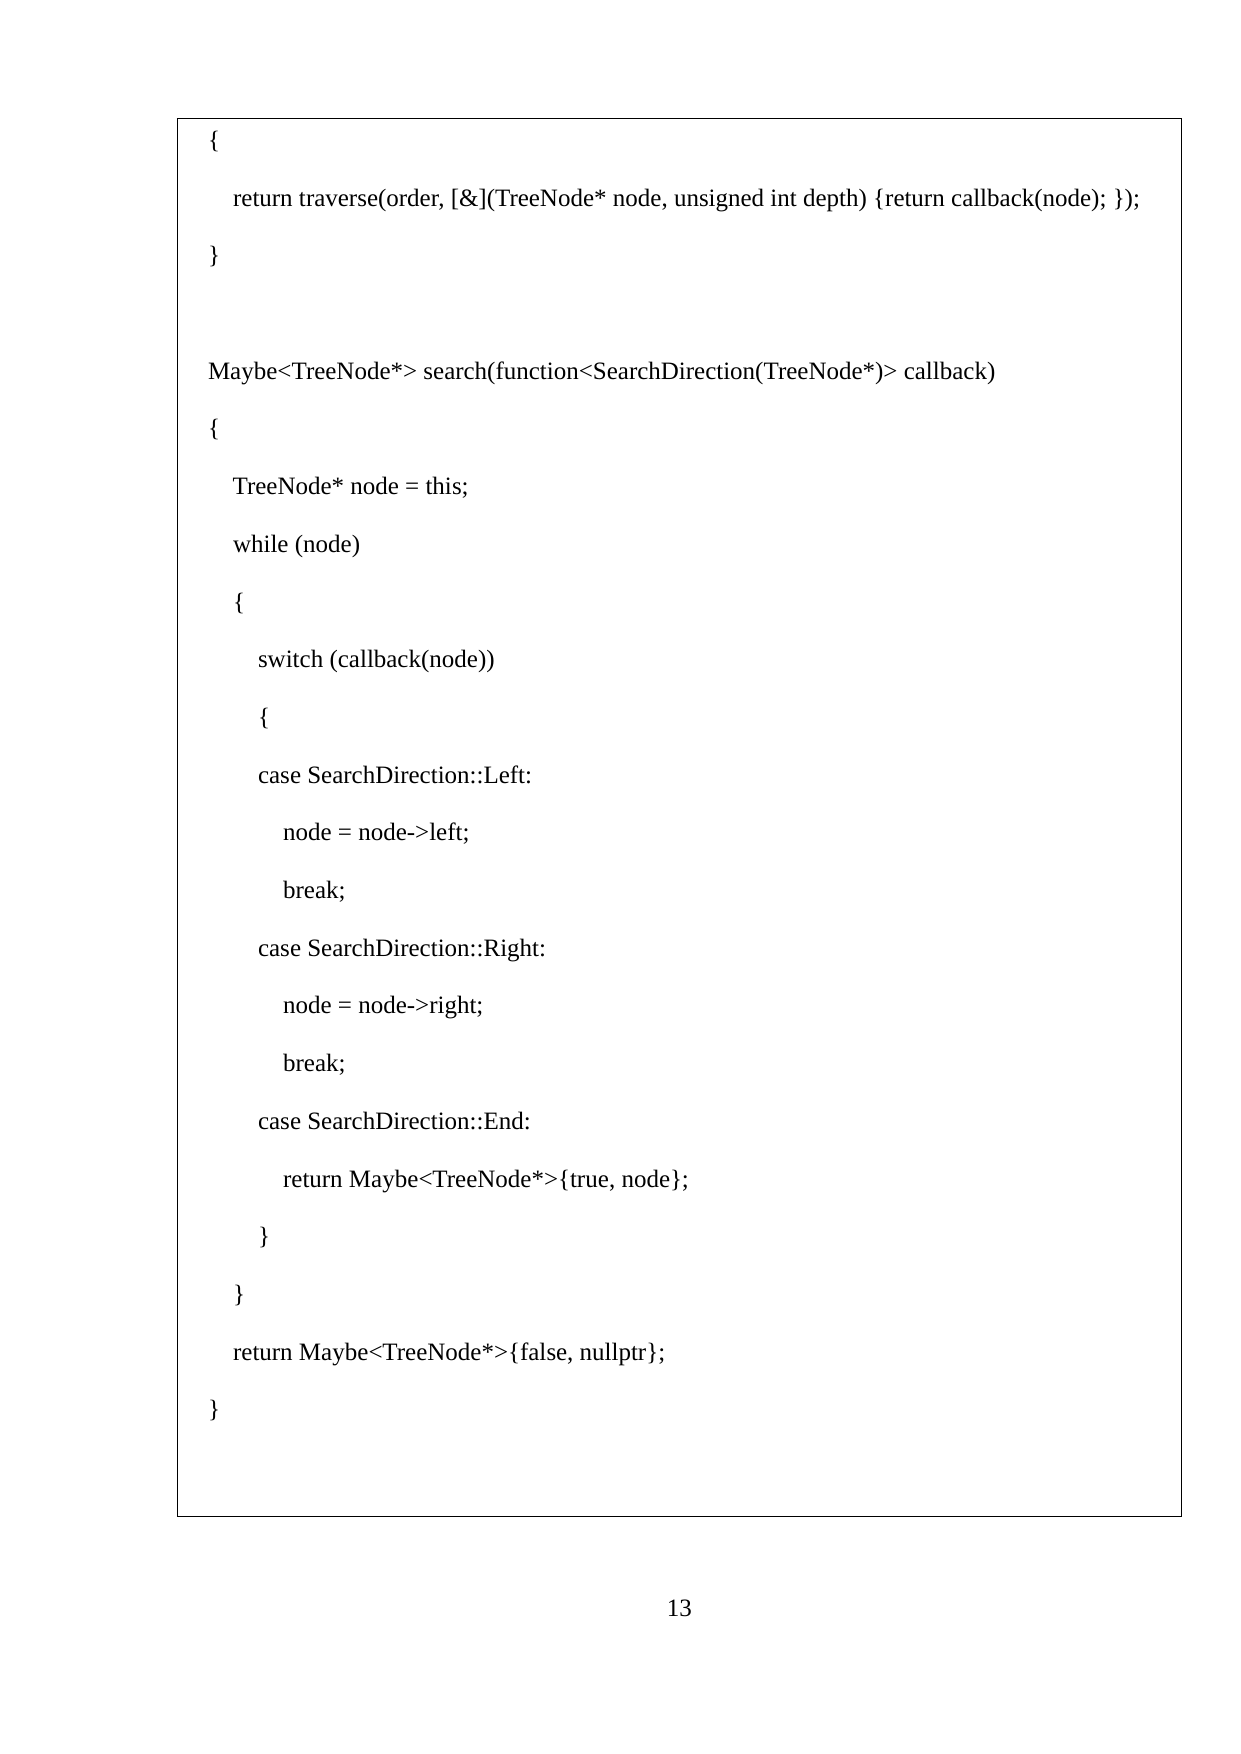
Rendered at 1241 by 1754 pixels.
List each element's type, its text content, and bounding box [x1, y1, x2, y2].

table_header { return traverse(order, [&](TreeNode* node, unsigned int depth) {return callback(node); }); } Maybe<TreeNode*> search(function<SearchDirection(TreeNode*)> callback) { TreeNode* node = this; while (node) { switch (callback(node)) { case SearchDirection::Left: node = node->left; break; case SearchDirection::Right: node = node->right; break; case SearchDirection::End: return Maybe<TreeNode*>{true, node}; } } return Maybe<TreeNode*>{false, nullptr}; } [178, 119, 1181, 1516]
